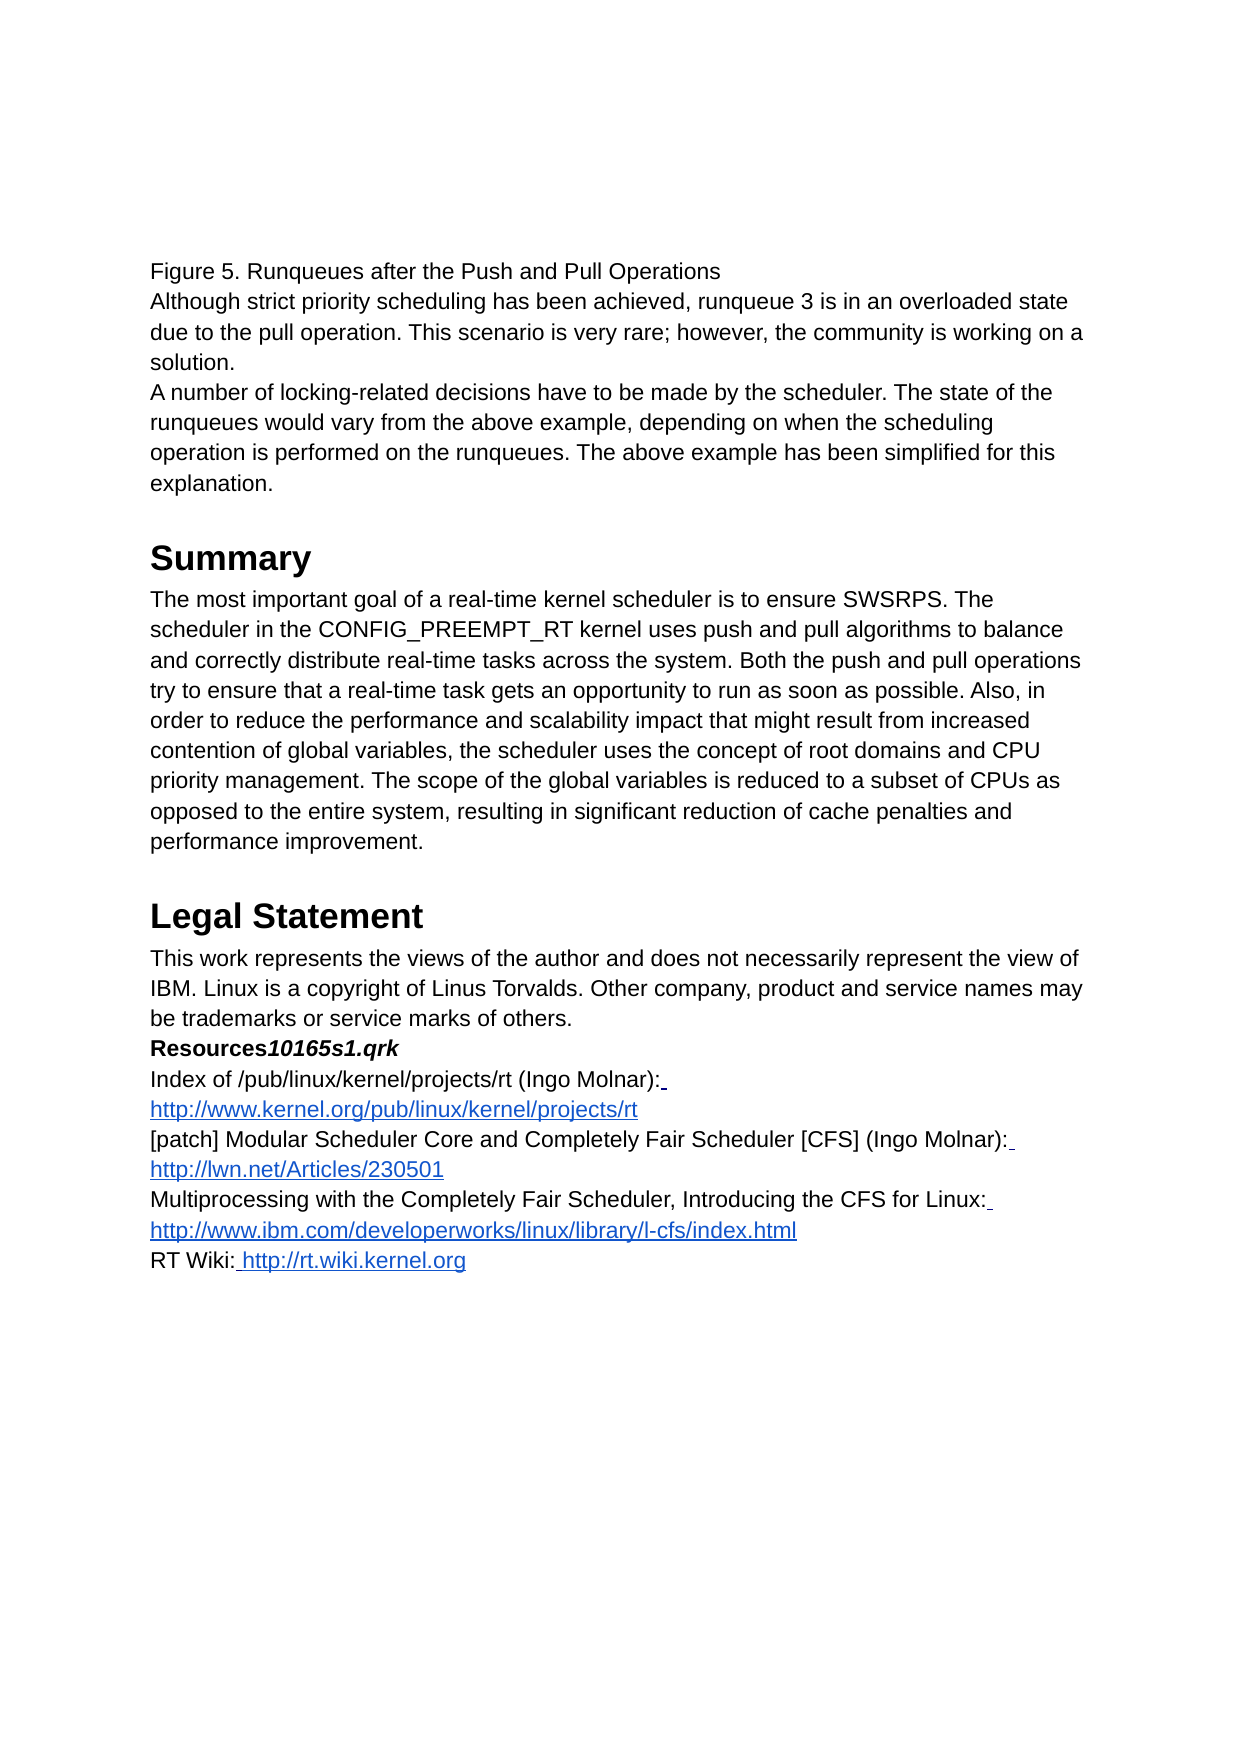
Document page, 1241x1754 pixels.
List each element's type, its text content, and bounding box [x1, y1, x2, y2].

text Although strict priority scheduling has been achieved, runqueue 3 is in an overloaded state due to the pull operation. This scenario is very rare; however, the community is working on a solution. [150, 288, 1090, 375]
subtitle Legal Statement [150, 896, 1090, 936]
picture [150, 150, 255, 255]
text Resources10165s1.qrk [150, 1035, 1090, 1062]
text A number of locking-related decisions have to be made by the scheduler. The state of the runqueues would vary from the above example, depending on when the scheduling operation is performed on the runqueues. The above example has been simplified for this explanation. [150, 379, 1090, 496]
text The most important goal of a real-time kernel scheduler is to ensure SWSRPS. The scheduler in the CONFIG_PREEMPT_RT kernel uses push and pull algorithms to balance and correctly distribute real-time tasks across the system. Both the push and pull operations try to ensure that a real-time task gets an opportunity to run as soon as possible. Also, in order to reduce the performance and scalability impact that might result from increased contention of global variables, the scheduler uses the concept of root domains and CPU priority management. The scope of the global variables is reduced to a subset of CPUs as opposed to the entire system, resulting in significant reduction of cache penalties and performance improvement. [150, 586, 1090, 854]
text This work represents the views of the author and does not necessarily represent the view of IBM. Linux is a copyright of Linus Torvalds. Other company, product and service names may be trademarks or service marks of others. [150, 945, 1090, 1031]
text RT Wiki: http://rt.wiki.kernel.org [150, 1247, 1090, 1273]
subtitle Summary [150, 537, 1090, 578]
text Index of /pub/linux/kernel/projects/rt (Ingo Molnar): http://www.kernel.org/pub/linux/kernel/projects/rt [150, 1066, 1090, 1122]
text [patch] Modular Scheduler Core and Completely Fair Scheduler [CFS] (Ingo Molnar): http://lwn.net/Articles/230501 [150, 1126, 1090, 1182]
text Figure 5. Runqueues after the Push and Pull Operations [150, 258, 1090, 284]
text Multiprocessing with the Completely Fair Scheduler, Introducing the CFS for Linux: http://www.ibm.com/developerworks/linux/library/l-cfs/index.html [150, 1186, 1090, 1243]
